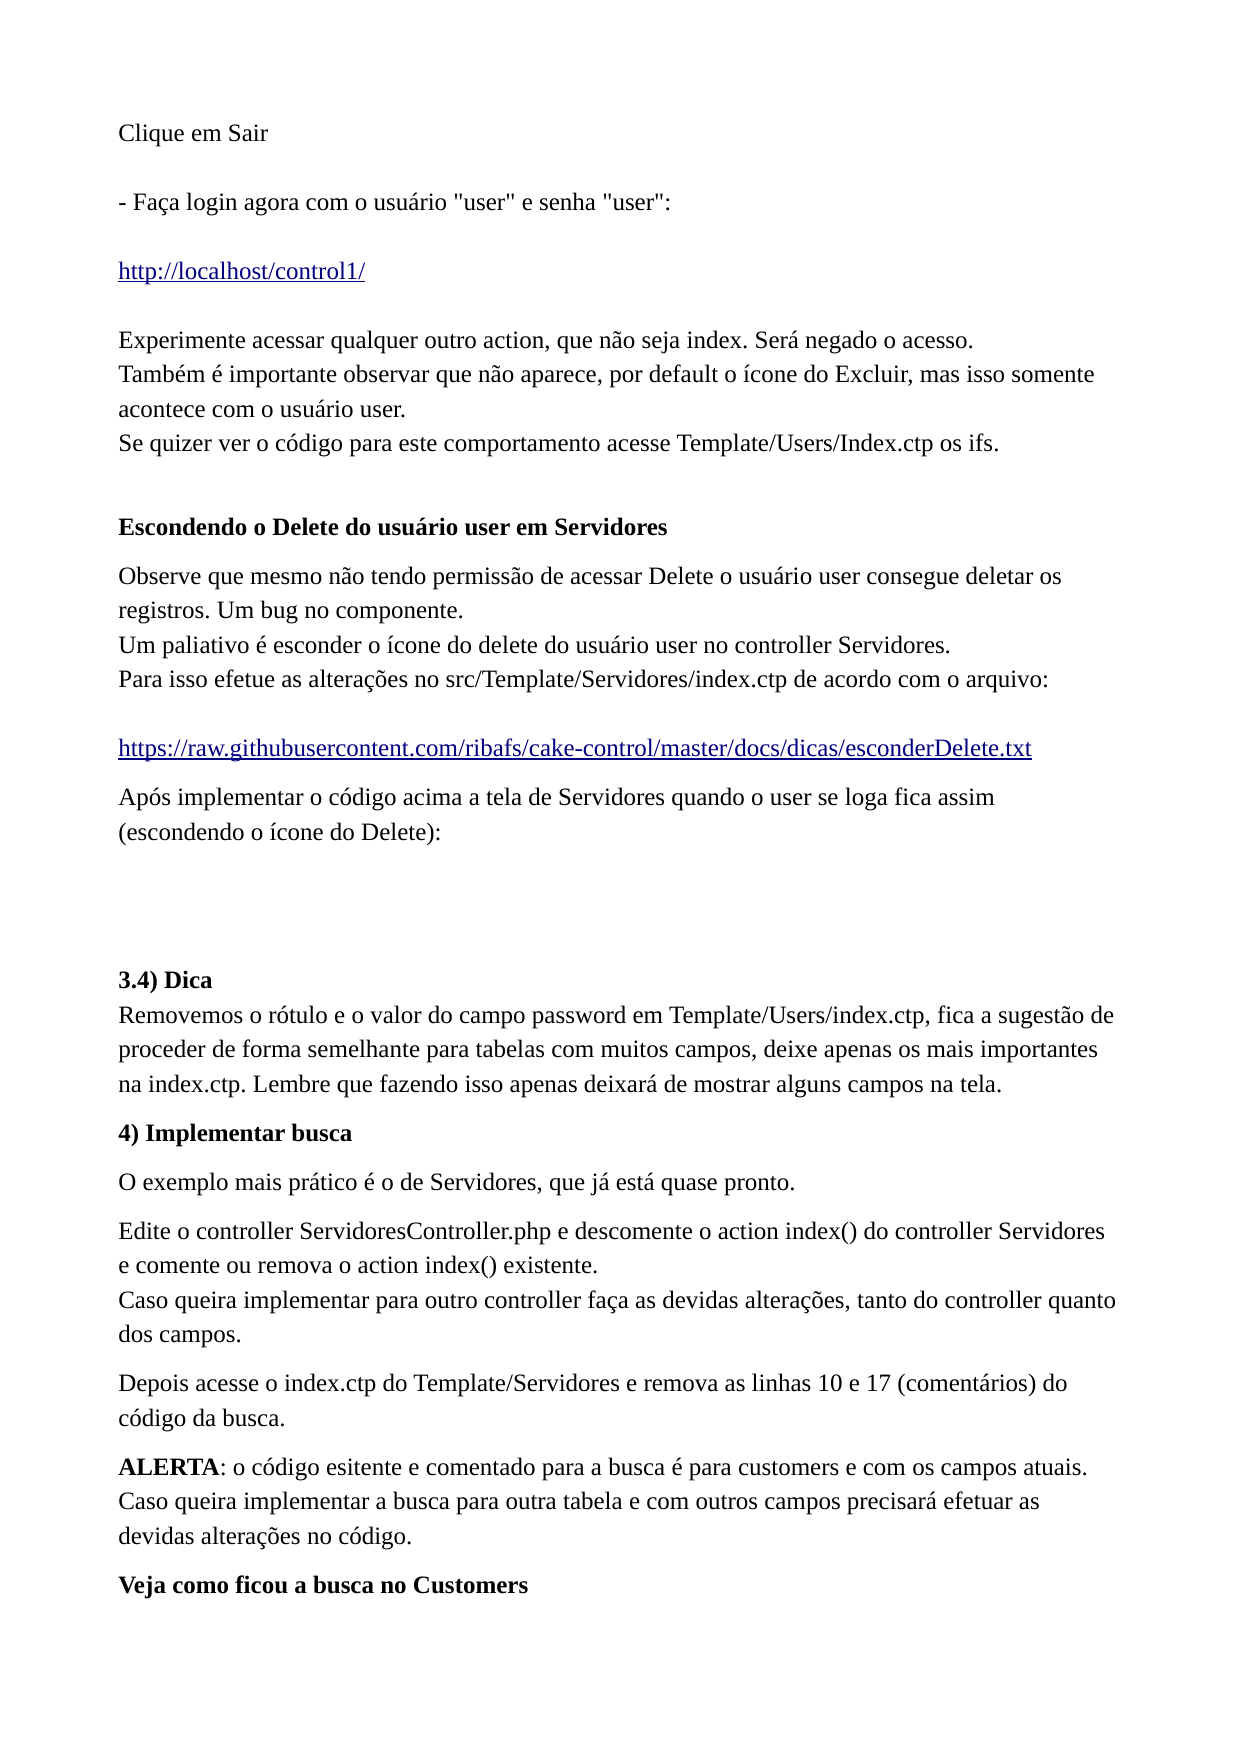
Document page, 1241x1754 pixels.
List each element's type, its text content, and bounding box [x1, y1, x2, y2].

text Clique em Sair - Faça login agora com o usuário "user" e senha "user": http://localhost/control1/ Experimente acessar qualquer outro action, que não seja index. Será negado o acesso. Também é importante observar que não aparece, por default o ícone do Excluir, mas isso somente acontece com o usuário user. Se quizer ver o código para este comportamento acesse Template/Users/Index.ctp os ifs. [118, 118, 1122, 457]
text Veja como ficou a busca no Customers [118, 1570, 1122, 1599]
text 3.4) Dica Removemos o rótulo e o valor do campo password em Template/Users/index.ctp, fica a sugestão de proceder de forma semelhante para tabelas com muitos campos, deixe apenas os mais importantes na index.ctp. Lembre que fazendo isso apenas deixará de mostrar alguns campos na tela. [118, 866, 1122, 1097]
text Edite o controller ServidoresController.php e descomente o action index() do controller Servidores e comente ou remova o action index() existente. Caso queira implementar para outro controller faça as devidas alterações, tanto do controller quanto dos campos. [118, 1216, 1122, 1348]
text O exemplo mais prático é o de Servidores, que já está quase pronto. [118, 1167, 1122, 1196]
text 4) Implementar busca [118, 1118, 1122, 1146]
text Escondendo o Delete do usuário user em Servidores [118, 477, 1122, 541]
text ALERTA: o código esitente e comentado para a busca é para customers e com os campos atuais. Caso queira implementar a busca para outra tabela e com outros campos precisará efetuar as devidas alterações no código. [118, 1452, 1122, 1549]
text Após implementar o código acima a tela de Servidores quando o user se loga fica assim (escondendo o ícone do Delete): [118, 782, 1122, 846]
text Depois acesse o index.ctp do Template/Servidores e remova as linhas 10 e 17 (comentários) do código da busca. [118, 1368, 1122, 1432]
text Observe que mesmo não tendo permissão de acessar Delete o usuário user consegue deletar os registros. Um bug no componente. Um paliativo é esconder o ícone do delete do usuário user no controller Servidores. Para isso efetue as alterações no src/Template/Servidores/index.ctp de acordo com o arquivo: https://raw.githubusercontent.com/ribafs/cake-control/master/docs/dicas/esconderDelete.txt [118, 561, 1122, 762]
